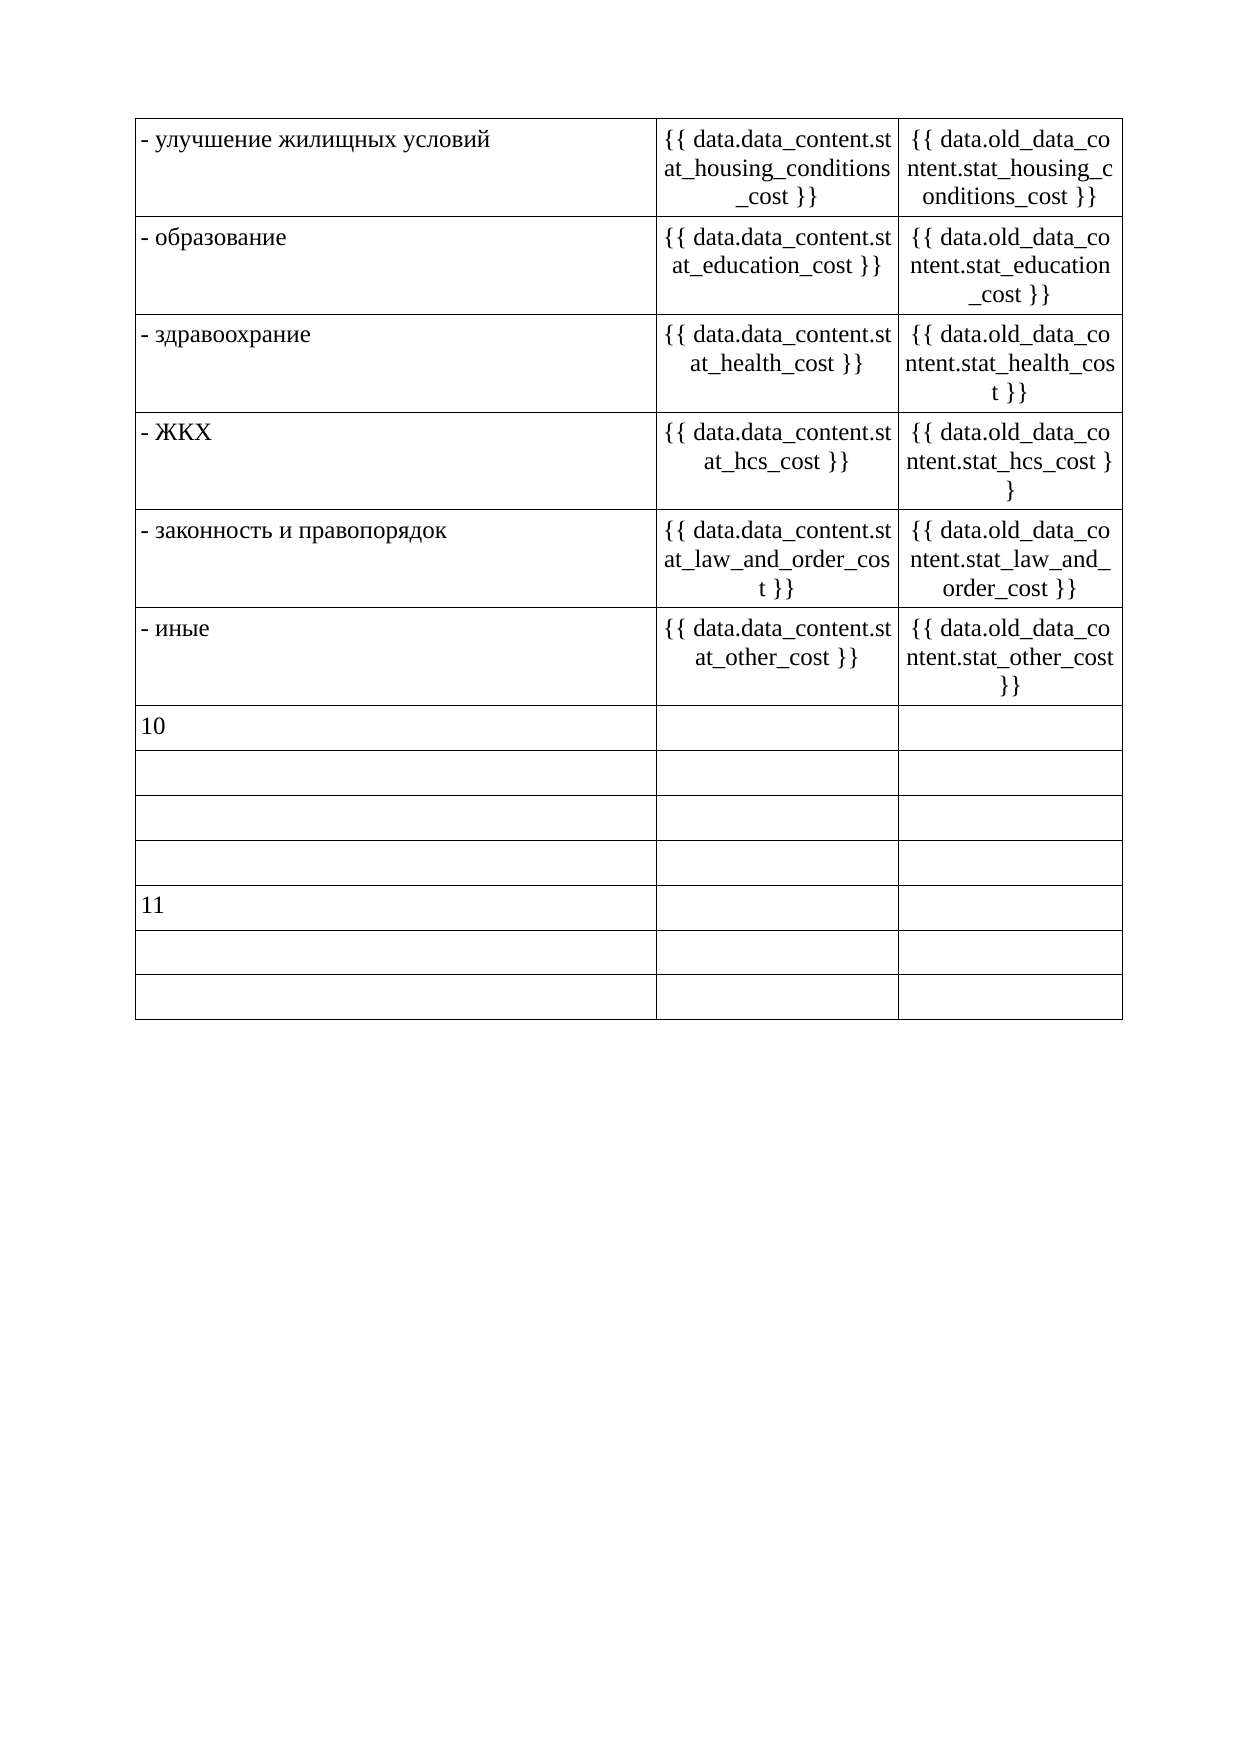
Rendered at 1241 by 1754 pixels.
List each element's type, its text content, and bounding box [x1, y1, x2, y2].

table_cell {{ data.data_content.stat_education_cost }} [657, 217, 898, 314]
table_cell [899, 931, 1122, 974]
table_cell - улучшение жилищных условий [136, 119, 656, 216]
table_cell [899, 751, 1122, 795]
table_cell {{ data.old_data_content.stat_education_cost }} [899, 217, 1122, 314]
table_cell [899, 706, 1122, 750]
table_cell [657, 796, 898, 840]
table_cell [136, 931, 656, 974]
table_cell [136, 841, 656, 884]
table_cell [899, 796, 1122, 840]
table_cell [136, 751, 656, 795]
table_cell 10 [136, 706, 656, 750]
table_cell [657, 975, 898, 1019]
table_cell 11 [136, 886, 656, 929]
table_cell [136, 796, 656, 840]
table_cell {{ data.old_data_content.stat_health_cost }} [899, 315, 1122, 412]
table_cell - образование [136, 217, 656, 314]
table_cell [899, 975, 1122, 1019]
table_cell {{ data.data_content.stat_hcs_cost }} [657, 413, 898, 509]
table_cell - иные [136, 608, 656, 705]
table_cell {{ data.data_content.stat_health_cost }} [657, 315, 898, 412]
table_cell [657, 706, 898, 750]
table_cell {{ data.old_data_content.stat_other_cost }} [899, 608, 1122, 705]
table_cell - здравоохрание [136, 315, 656, 412]
table_cell [657, 751, 898, 795]
table_cell {{ data.data_content.stat_housing_conditions_cost }} [657, 119, 898, 216]
table_cell {{ data.data_content.stat_law_and_order_cost }} [657, 510, 898, 607]
table_cell {{ data.data_content.stat_other_cost }} [657, 608, 898, 705]
table_cell {{ data.old_data_content.stat_law_and_order_cost }} [899, 510, 1122, 607]
table_cell {{ data.old_data_content.stat_hcs_cost }} [899, 413, 1122, 509]
table_cell - ЖКХ [136, 413, 656, 509]
table_cell [136, 975, 656, 1019]
table_cell [657, 841, 898, 884]
table_cell - законность и правопорядок [136, 510, 656, 607]
table_cell [657, 931, 898, 974]
table_cell {{ data.old_data_content.stat_housing_conditions_cost }} [899, 119, 1122, 216]
table_cell [899, 841, 1122, 884]
table_cell [657, 886, 898, 929]
table_cell [899, 886, 1122, 929]
